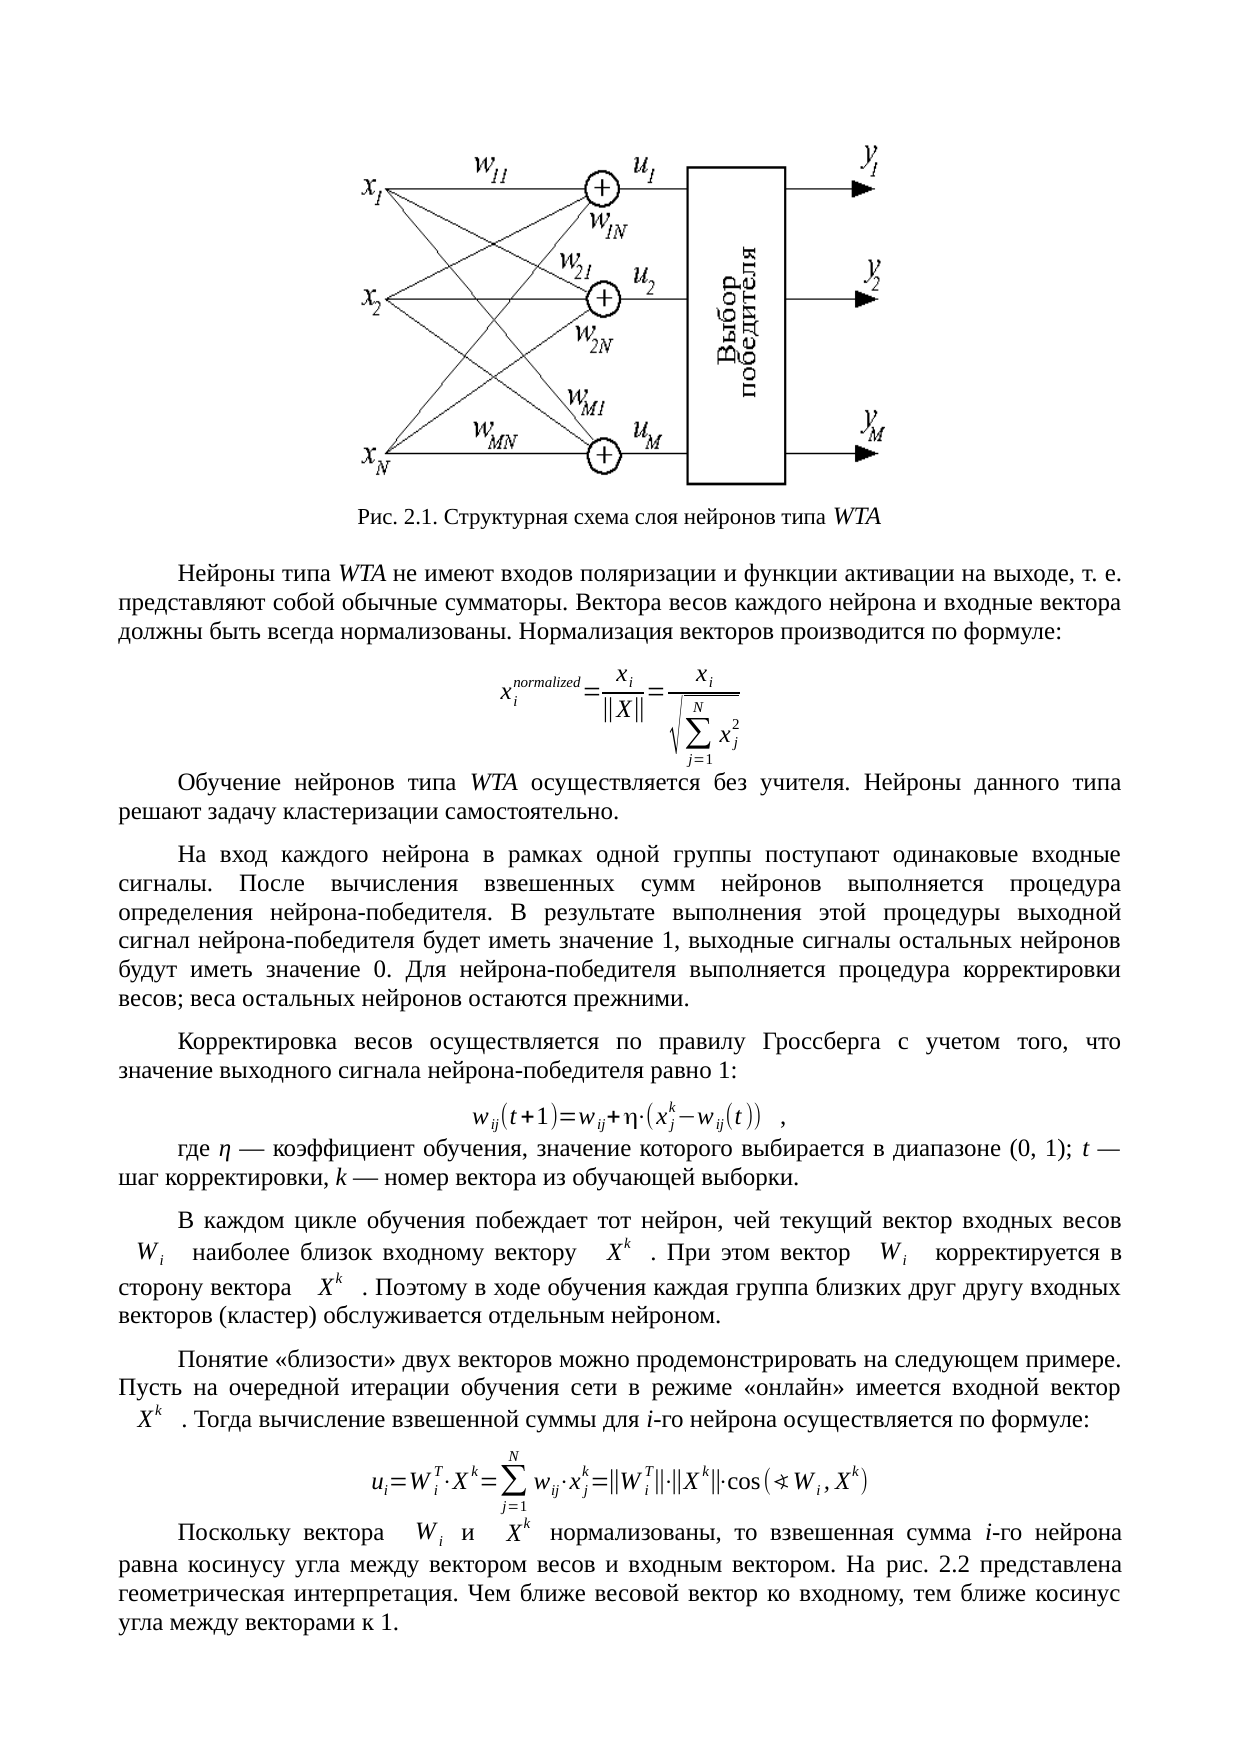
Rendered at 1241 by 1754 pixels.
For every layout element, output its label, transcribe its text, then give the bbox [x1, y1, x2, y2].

text Нейроны типа WTA не имеют входов поляризации и функции активации на выходе, т. е. представляют собой обычные сумматоры. Вектора весов каждого нейрона и входные вектора должны быть всегда нормализованы. Нормализация векторов производится по формуле: [118, 558, 1122, 645]
text Рис. 2.1. Структурная схема слоя нейронов типа WTA [346, 501, 894, 530]
picture [346, 130, 895, 501]
text На вход каждого нейрона в рамках одной группы поступают одинаковые входные сигналы. После вычисления взвешенных сумм нейронов выполняется процедура определения нейрона-победителя. В результате выполнения этой процедуры выходной сигнал нейрона-победителя будет иметь значение 1, выходные сигналы остальных нейронов будут иметь значение 0. Для нейрона-победителя выполняется процедура корректировки весов; веса остальных нейронов остаются прежними. [118, 839, 1122, 1012]
text Понятие «близости» двух векторов можно продемонстрировать на следующем примере. Пусть на очередной итерации обучения сети в режиме «онлайн» имеется входной вектор . Тогда вычисление взвешенной суммы для i-го нейрона осуществляется по формуле: [118, 1344, 1122, 1432]
text где η — коэффициент обучения, значение которого выбирается в диапазоне (0, 1); t — шаг корректировки, k — номер вектора из обучающей выборки. [118, 1133, 1122, 1191]
text Поскольку вектора и нормализованы, то взвешенная сумма i-го нейрона равна косинусу угла между вектором весов и входным вектором. На рис. 2.2 представлена геометрическая интерпретация. Чем ближе весовой вектор ко входному, тем ближе косинус угла между векторами к 1. [118, 1514, 1122, 1636]
text , [118, 1098, 1122, 1133]
text Корректировка весов осуществляется по правилу Гроссберга c учетом того, что значение выходного сигнала нейрона-победителя равно 1: [118, 1026, 1122, 1084]
text В каждом цикле обучения побеждает тот нейрон, чей текущий вектор входных весов наиболее близок входному вектору . При этом вектор корректируется в сторону вектора . Поэтому в ходе обучения каждая группа близких друг другу входных векторов (кластер) обслуживается отдельным нейроном. [118, 1205, 1122, 1329]
text Обучение нейронов типа WTA осуществляется без учителя. Нейроны данного типа решают задачу кластеризации самостоятельно. [118, 767, 1122, 824]
